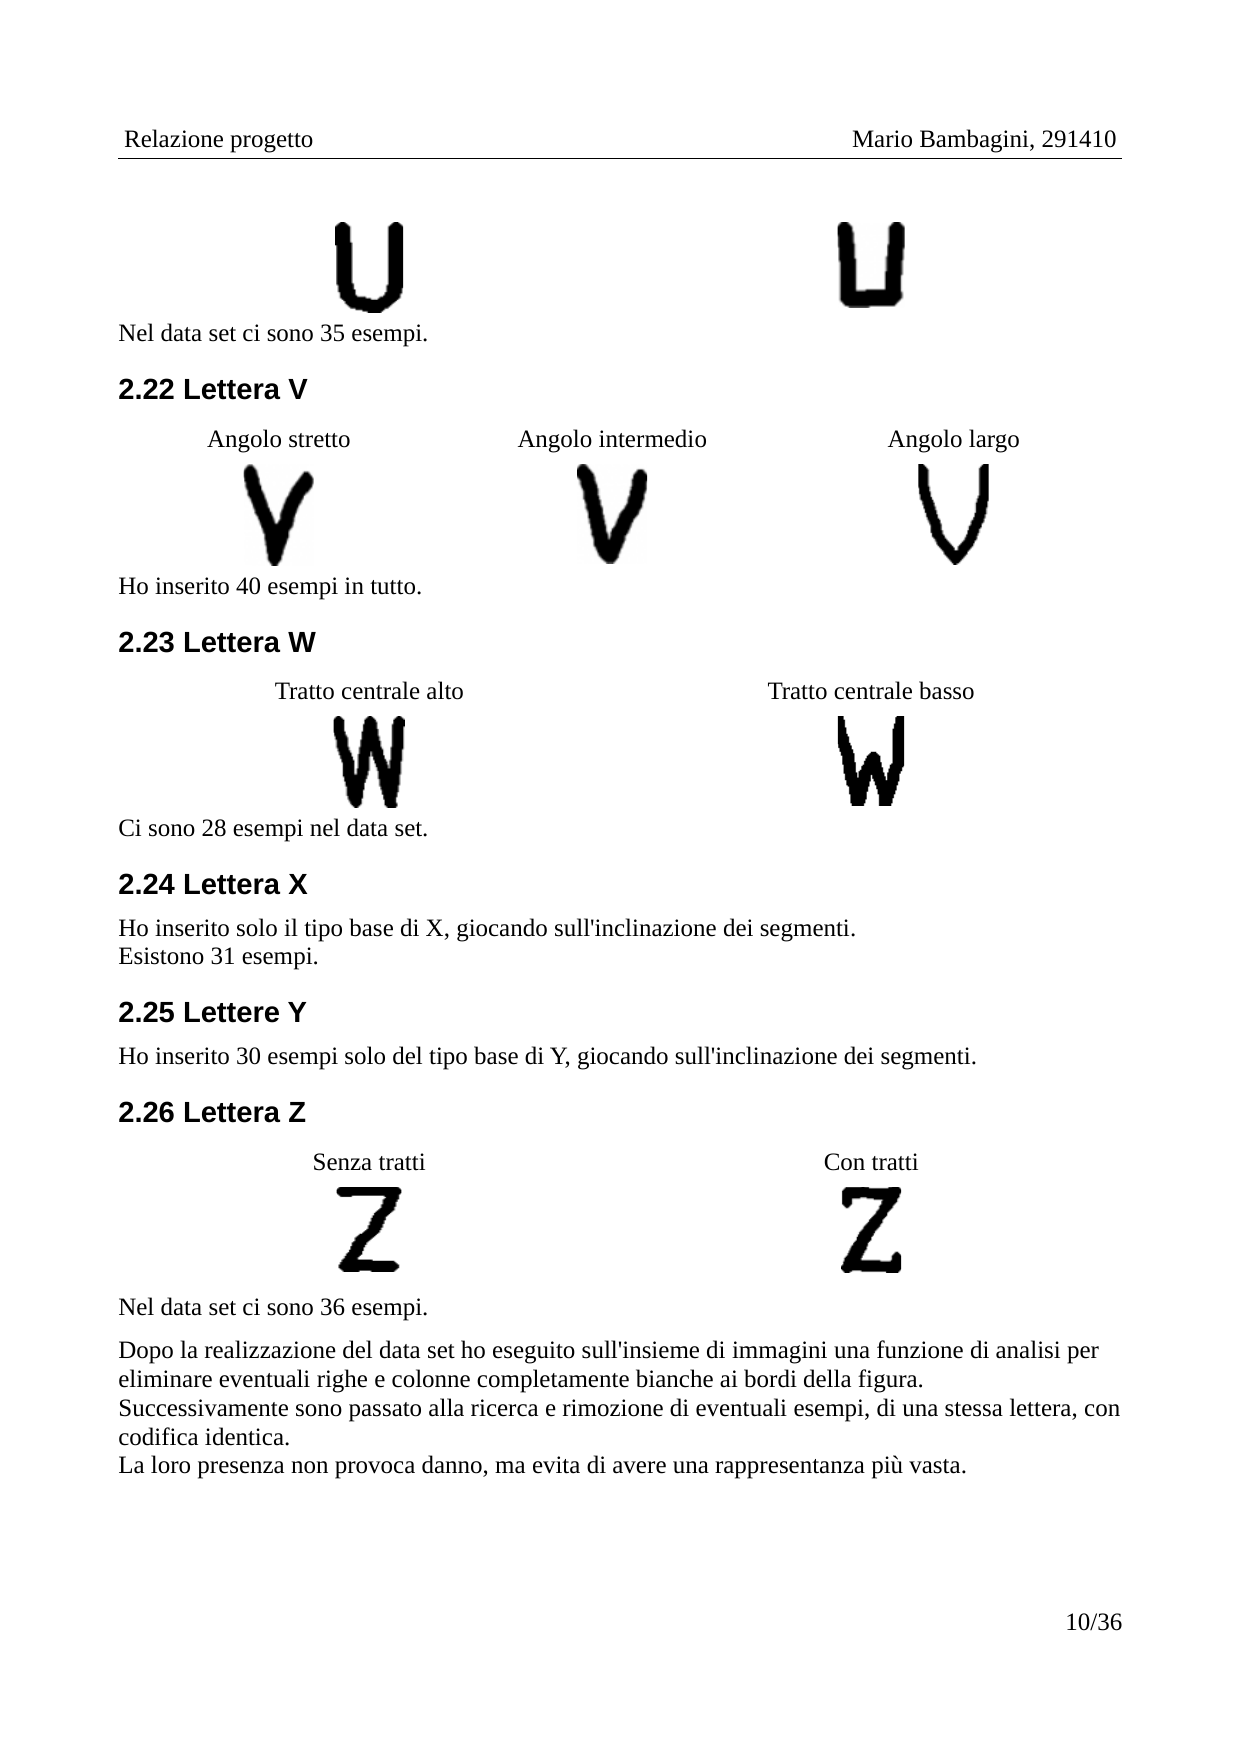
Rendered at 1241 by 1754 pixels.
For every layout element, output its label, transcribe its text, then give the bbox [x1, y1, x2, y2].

text Successivamente sono passato alla ricerca e rimozione di eventuali esempi, di una stessa lettera, con codifica identica. [118, 1393, 1122, 1450]
picture [336, 1187, 402, 1272]
subtitle 2.23 Lettera W [118, 625, 1122, 658]
subtitle 2.24 Lettera X [118, 867, 1122, 900]
picture [841, 1187, 902, 1273]
picture [837, 222, 905, 308]
table_cell [785, 459, 1122, 571]
text Dopo la realizzazione del data set ho eseguito sull'insieme di immagini una funzione di analisi per eliminare eventuali righe e colonne completamente bianche ai bordi della figura. [118, 1335, 1122, 1393]
text Nel data set ci sono 36 esempi. [118, 1292, 1122, 1321]
picture [335, 222, 404, 313]
text Ho inserito 30 esempi solo del tipo base di Y, giocando sull'inclinazione dei segmenti. [118, 1041, 1122, 1070]
subtitle 2.22 Lettera V [118, 372, 1122, 406]
picture [918, 464, 989, 565]
text Nel data set ci sono 35 esempi. [118, 318, 1122, 347]
table_header Con tratti [620, 1141, 1122, 1181]
table_cell [118, 217, 620, 318]
text Ho inserito 40 esempi in tutto. [118, 571, 1122, 600]
picture [243, 464, 314, 566]
table_header Angolo largo [785, 418, 1122, 458]
text La loro presenza non provoca danno, ma evita di avere una rappresentanza più vasta. [118, 1450, 1122, 1479]
table_cell [620, 1181, 1122, 1278]
picture [333, 716, 405, 808]
table_header Tratto centrale alto [118, 671, 620, 711]
text Ci sono 28 esempi nel data set. [118, 813, 1122, 842]
picture [837, 716, 905, 806]
table_cell [118, 711, 620, 813]
table_cell [118, 459, 439, 571]
table_cell [620, 217, 1122, 318]
text Esistono 31 esempi. [118, 941, 1122, 970]
table_header Senza tratti [118, 1141, 620, 1181]
table_cell [620, 711, 1122, 813]
subtitle 2.25 Lettere Y [118, 995, 1122, 1029]
text Ho inserito solo il tipo base di X, giocando sull'inclinazione dei segmenti. [118, 913, 1122, 941]
subtitle 2.26 Lettera Z [118, 1095, 1122, 1128]
picture [577, 464, 648, 564]
table_header Tratto centrale basso [620, 671, 1122, 711]
table_cell [118, 1181, 620, 1278]
table_header Angolo stretto [118, 418, 439, 458]
table_header Angolo intermedio [439, 418, 785, 458]
table_cell [439, 459, 785, 571]
